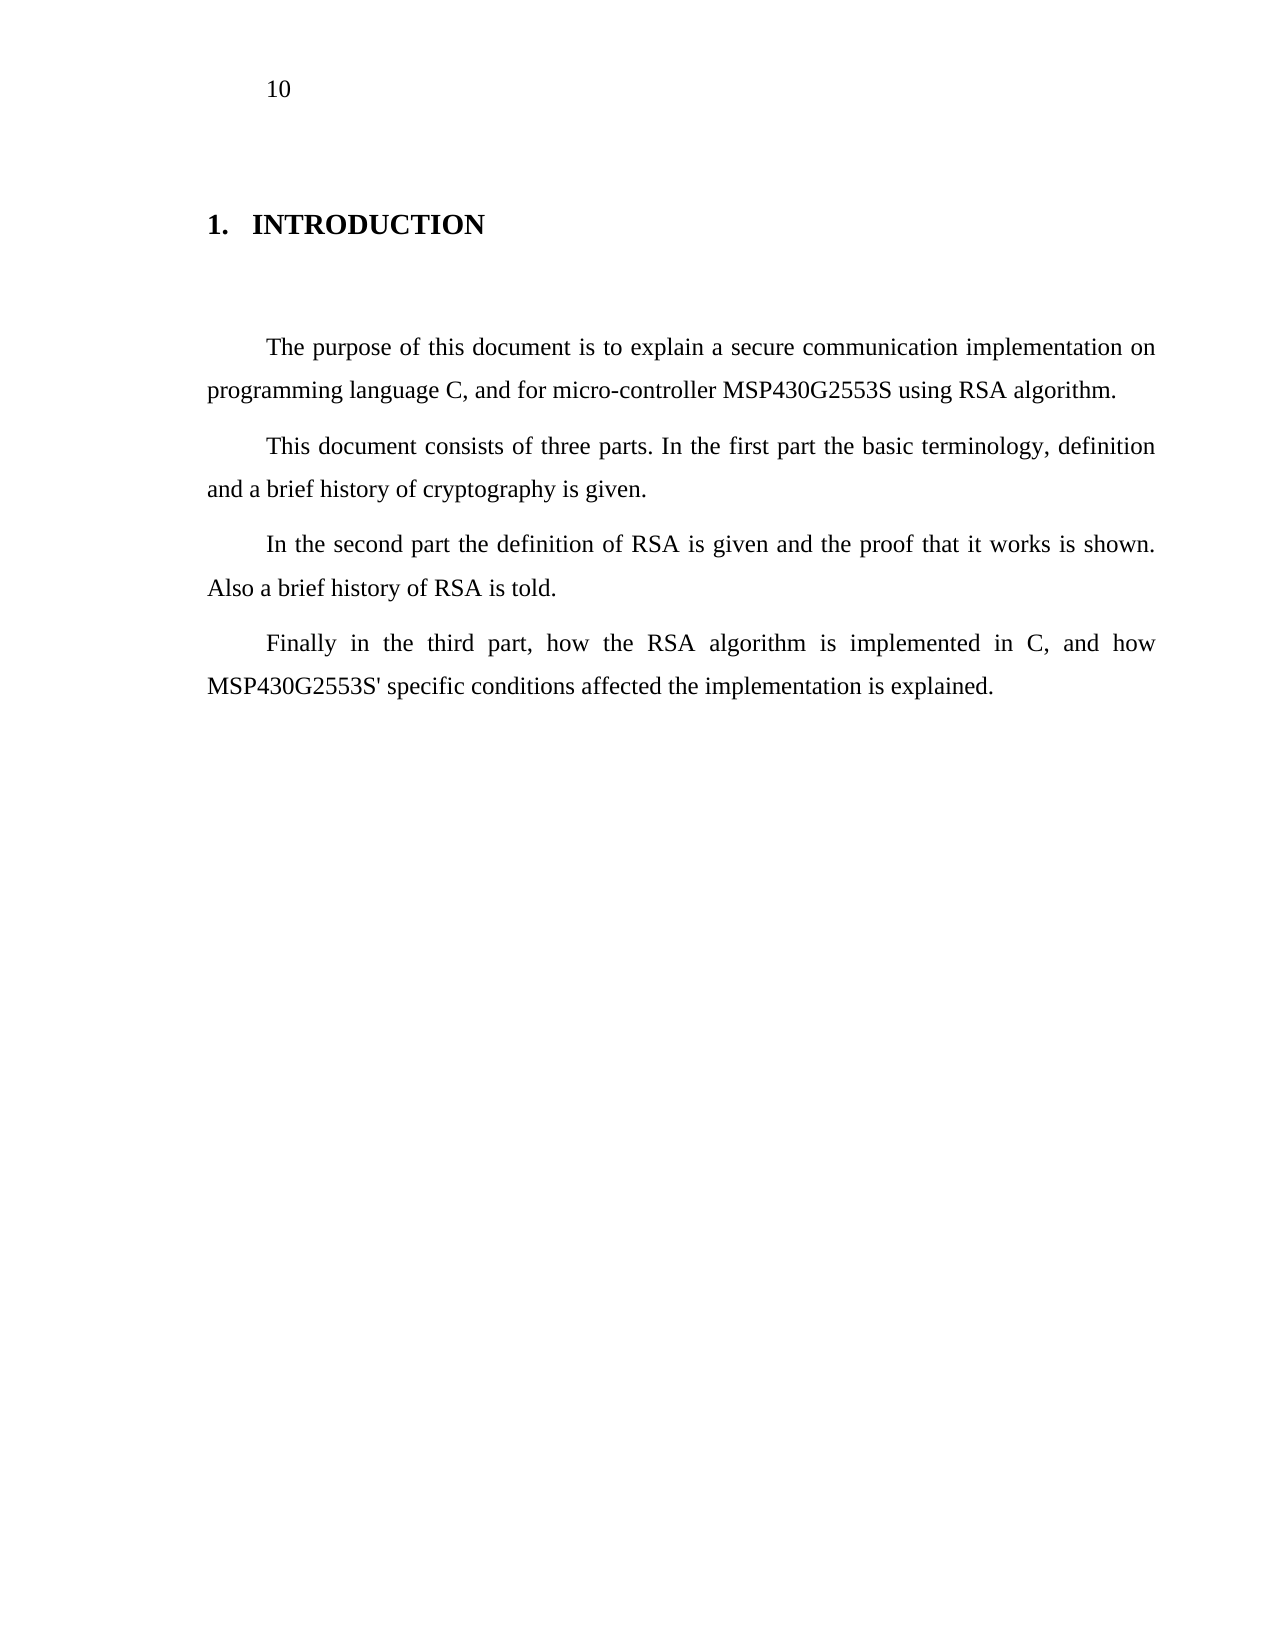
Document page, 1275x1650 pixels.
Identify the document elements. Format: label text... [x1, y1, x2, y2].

subtitle INTRODUCTION [207, 207, 1157, 240]
text In the second part the definition of RSA is given and the proof that it works is shown. Also a brief history of RSA is told. [207, 529, 1157, 601]
text The purpose of this document is to explain a secure communication implementation on programming language C, and for micro-controller MSP430G2553S using RSA algorithm. [207, 332, 1157, 404]
text Finally in the third part, how the RSA algorithm is implemented in C, and how MSP430G2553S' specific conditions affected the implementation is explained. [207, 628, 1157, 700]
text This document consists of three parts. In the first part the basic terminology, definition and a brief history of cryptography is given. [207, 431, 1157, 503]
